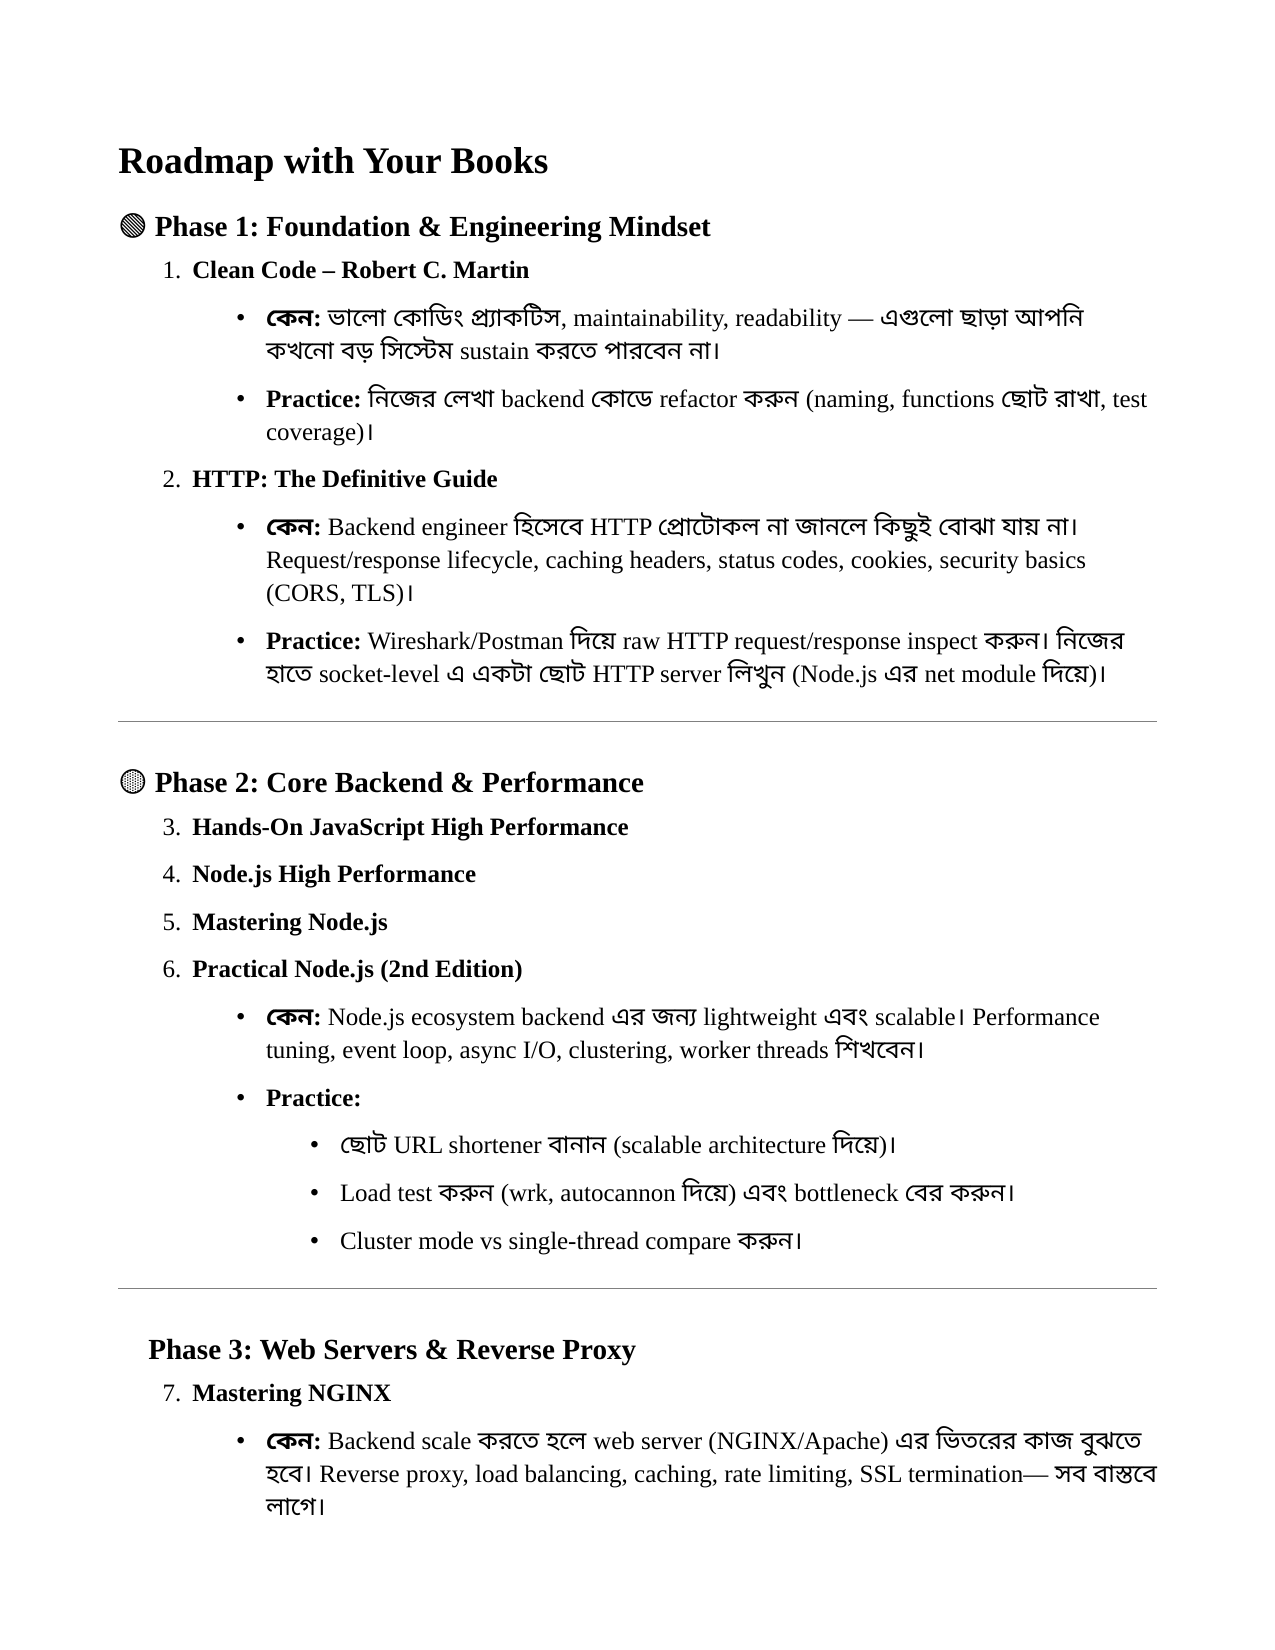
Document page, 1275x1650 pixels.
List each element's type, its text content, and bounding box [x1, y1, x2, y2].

subtitle 🔵 Phase 3: Web Servers & Reverse Proxy [118, 1332, 1157, 1366]
subtitle 🟢 Phase 1: Foundation & Engineering Mindset [118, 209, 1157, 243]
list ছোট URL shortener বানান (scalable architecture দিয়ে)। [310, 1131, 1157, 1159]
list কেন: Backend engineer হিসেবে HTTP প্রোটোকল না জানলে কিছুই বোঝা যায় না। Request/response lifecycle, caching headers, status codes, cookies, security basics (CORS, TLS)। [236, 512, 1157, 607]
list Mastering NGINX [162, 1378, 1157, 1407]
list Practice: নিজের লেখা backend কোডে refactor করুন (naming, functions ছোট রাখা, test coverage)। [236, 384, 1157, 446]
list Hands-On JavaScript High Performance [162, 812, 1157, 840]
list কেন: Node.js ecosystem backend এর জন্য lightweight এবং scalable। Performance tuning, event loop, async I/O, clustering, worker threads শিখবেন। [236, 1002, 1157, 1064]
list Practical Node.js (2nd Edition) [162, 954, 1157, 983]
list Clean Code – Robert C. Martin [162, 255, 1157, 284]
list কেন: Backend scale করতে হলে web server (NGINX/Apache) এর ভিতরের কাজ বুঝতে হবে। Reverse proxy, load balancing, caching, rate limiting, SSL termination— সব বাস্তবে লাগে। [236, 1426, 1157, 1521]
list Practice: Wireshark/Postman দিয়ে raw HTTP request/response inspect করুন। নিজের হাতে socket-level এ একটা ছোট HTTP server লিখুন (Node.js এর net module দিয়ে)। [236, 626, 1157, 688]
subtitle 🟡 Phase 2: Core Backend & Performance [118, 766, 1157, 799]
subtitle Roadmap with Your Books [118, 139, 1157, 182]
list Cluster mode vs single-thread compare করুন। [310, 1226, 1157, 1255]
list Mastering Node.js [162, 907, 1157, 936]
list কেন: ভালো কোডিং প্র্যাকটিস, maintainability, readability — এগুলো ছাড়া আপনি কখনো বড় সিস্টেম sustain করতে পারবেন না। [236, 303, 1157, 365]
list Practice: [236, 1083, 1157, 1112]
list Load test করুন (wrk, autocannon দিয়ে) এবং bottleneck বের করুন। [310, 1178, 1157, 1207]
list HTTP: The Definitive Guide [162, 464, 1157, 493]
list Node.js High Performance [162, 859, 1157, 888]
